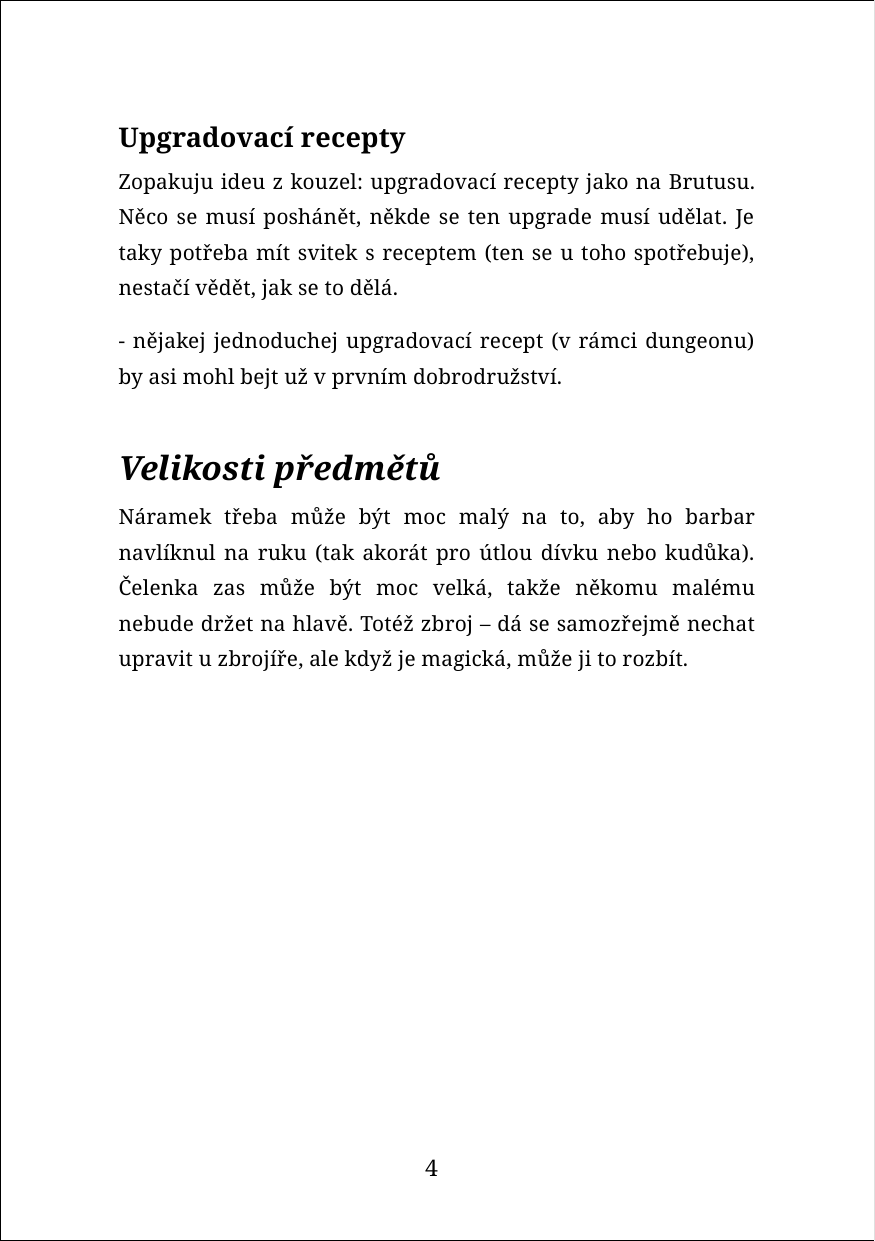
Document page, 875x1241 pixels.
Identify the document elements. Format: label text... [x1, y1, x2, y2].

subtitle Upgradovací recepty [118, 118, 756, 155]
text Náramek třeba může být moc malý na to, aby ho barbar navlíknul na ruku (tak akorát pro útlou dívku nebo kudůka). Čelenka zas může být moc velká, takže někomu malému nebude držet na hlavě. Totéž zbroj – dá se samozřejmě nechat upravit u zbrojíře, ale když je magická, může ji to rozbít. [118, 502, 756, 673]
text Zopakuju ideu z kouzel: upgradovací recepty jako na Brutusu. Něco se musí poshánět, někde se ten upgrade musí udělat. Je taky potřeba mít svitek s receptem (ten se u toho spotřebuje), nestačí vědět, jak se to dělá. [118, 167, 756, 302]
text - nějakej jednoduchej upgradovací recept (v rámci dungeonu) by asi mohl bejt už v prvním dobrodružství. [118, 327, 756, 391]
subtitle Velikosti předmětů [118, 445, 756, 490]
